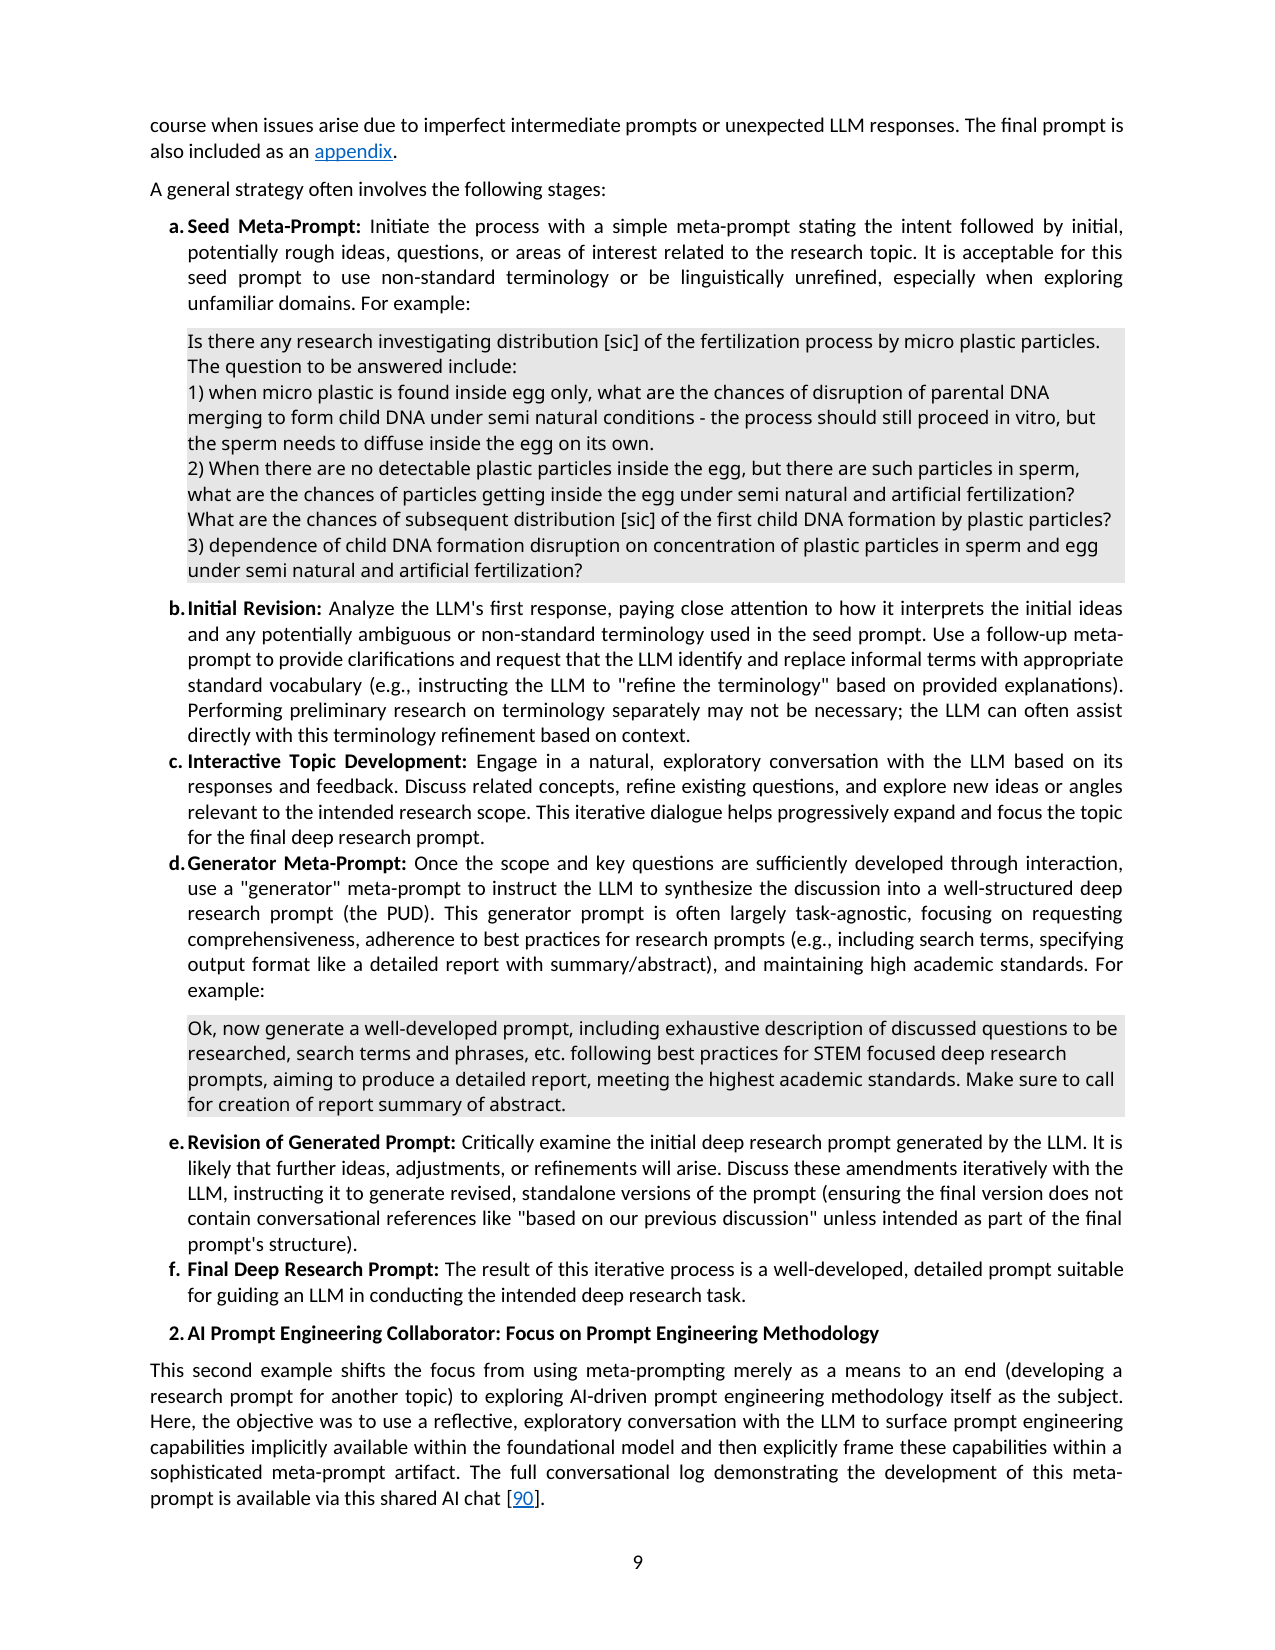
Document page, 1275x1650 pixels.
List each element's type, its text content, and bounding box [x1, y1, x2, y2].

text Is there any research investigating distribution [sic] of the fertilization process by micro plastic particles. The question to be answered include: [187, 328, 1125, 379]
text Ok, now generate a well-developed prompt, including exhaustive description of discussed questions to be researched, search terms and phrases, etc. following best practices for STEM focused deep research prompts, aiming to produce a detailed report, meeting the highest academic standards. Make sure to call for creation of report summary of abstract. [187, 1015, 1125, 1117]
text course when issues arise due to imperfect intermediate prompts or unexpected LLM responses. The final prompt is also included as an appendix. [150, 112, 1125, 163]
list AI Prompt Engineering Collaborator: Focus on Prompt Engineering Methodology [169, 1320, 1125, 1345]
list Initial Revision: Analyze the LLM's first response, paying close attention to how it interprets the initial ideas and any potentially ambiguous or non-standard terminology used in the seed prompt. Use a follow-up meta-prompt to provide clarifications and request that the LLM identify and replace informal terms with appropriate standard vocabulary (e.g., instructing the LLM to "refine the terminology" based on provided explanations). Performing preliminary research on terminology separately may not be necessary; the LLM can often assist directly with this terminology refinement based on context. [169, 596, 1125, 748]
text 2) When there are no detectable plastic particles inside the egg, but there are such particles in sperm, what are the chances of particles getting inside the egg under semi natural and artificial fertilization? What are the chances of subsequent distribution [sic] of the first child DNA formation by plastic particles? [187, 456, 1125, 532]
list Revision of Generated Prompt: Critically examine the initial deep research prompt generated by the LLM. It is likely that further ideas, adjustments, or refinements will arise. Discuss these amendments iteratively with the LLM, instructing it to generate revised, standalone versions of the prompt (ensuring the final version does not contain conversational references like "based on our previous discussion" unless intended as part of the final prompt's structure). [169, 1129, 1125, 1256]
list Final Deep Research Prompt: The result of this iterative process is a well-developed, detailed prompt suitable for guiding an LLM in conducting the intended deep research task. [169, 1256, 1125, 1307]
text A general strategy often involves the following stages: [150, 176, 1125, 201]
text This second example shifts the focus from using meta-prompting merely as a means to an end (developing a research prompt for another topic) to exploring AI-driven prompt engineering methodology itself as the subject. Here, the objective was to use a reflective, exploratory conversation with the LLM to surface prompt engineering capabilities implicitly available within the foundational model and then explicitly frame these capabilities within a sophisticated meta-prompt artifact. The full conversational log demonstrating the development of this meta-prompt is available via this shared AI chat [90]. [150, 1358, 1125, 1510]
list Generator Meta-Prompt: Once the scope and key questions are sufficiently developed through interaction, use a "generator" meta-prompt to instruct the LLM to synthesize the discussion into a well-structured deep research prompt (the PUD). This generator prompt is often largely task-agnostic, focusing on requesting comprehensiveness, adherence to best practices for research prompts (e.g., including search terms, specifying output format like a detailed report with summary/abstract), and maintaining high academic standards. For example: [169, 850, 1125, 1002]
list Interactive Topic Development: Engage in a natural, exploratory conversation with the LLM based on its responses and feedback. Discuss related concepts, refine existing questions, and explore new ideas or angles relevant to the intended research scope. This iterative dialogue helps progressively expand and focus the topic for the final deep research prompt. [169, 748, 1125, 850]
list Seed Meta-Prompt: Initiate the process with a simple meta-prompt stating the intent followed by initial, potentially rough ideas, questions, or areas of interest related to the research topic. It is acceptable for this seed prompt to use non-standard terminology or be linguistically unrefined, especially when exploring unfamiliar domains. For example: [169, 214, 1125, 315]
text 3) dependence of child DNA formation disruption on concentration of plastic particles in sperm and egg under semi natural and artificial fertilization? [187, 532, 1125, 583]
text 1) when micro plastic is found inside egg only, what are the chances of disruption of parental DNA merging to form child DNA under semi natural conditions - the process should still proceed in vitro, but the sperm needs to diffuse inside the egg on its own. [187, 379, 1125, 456]
